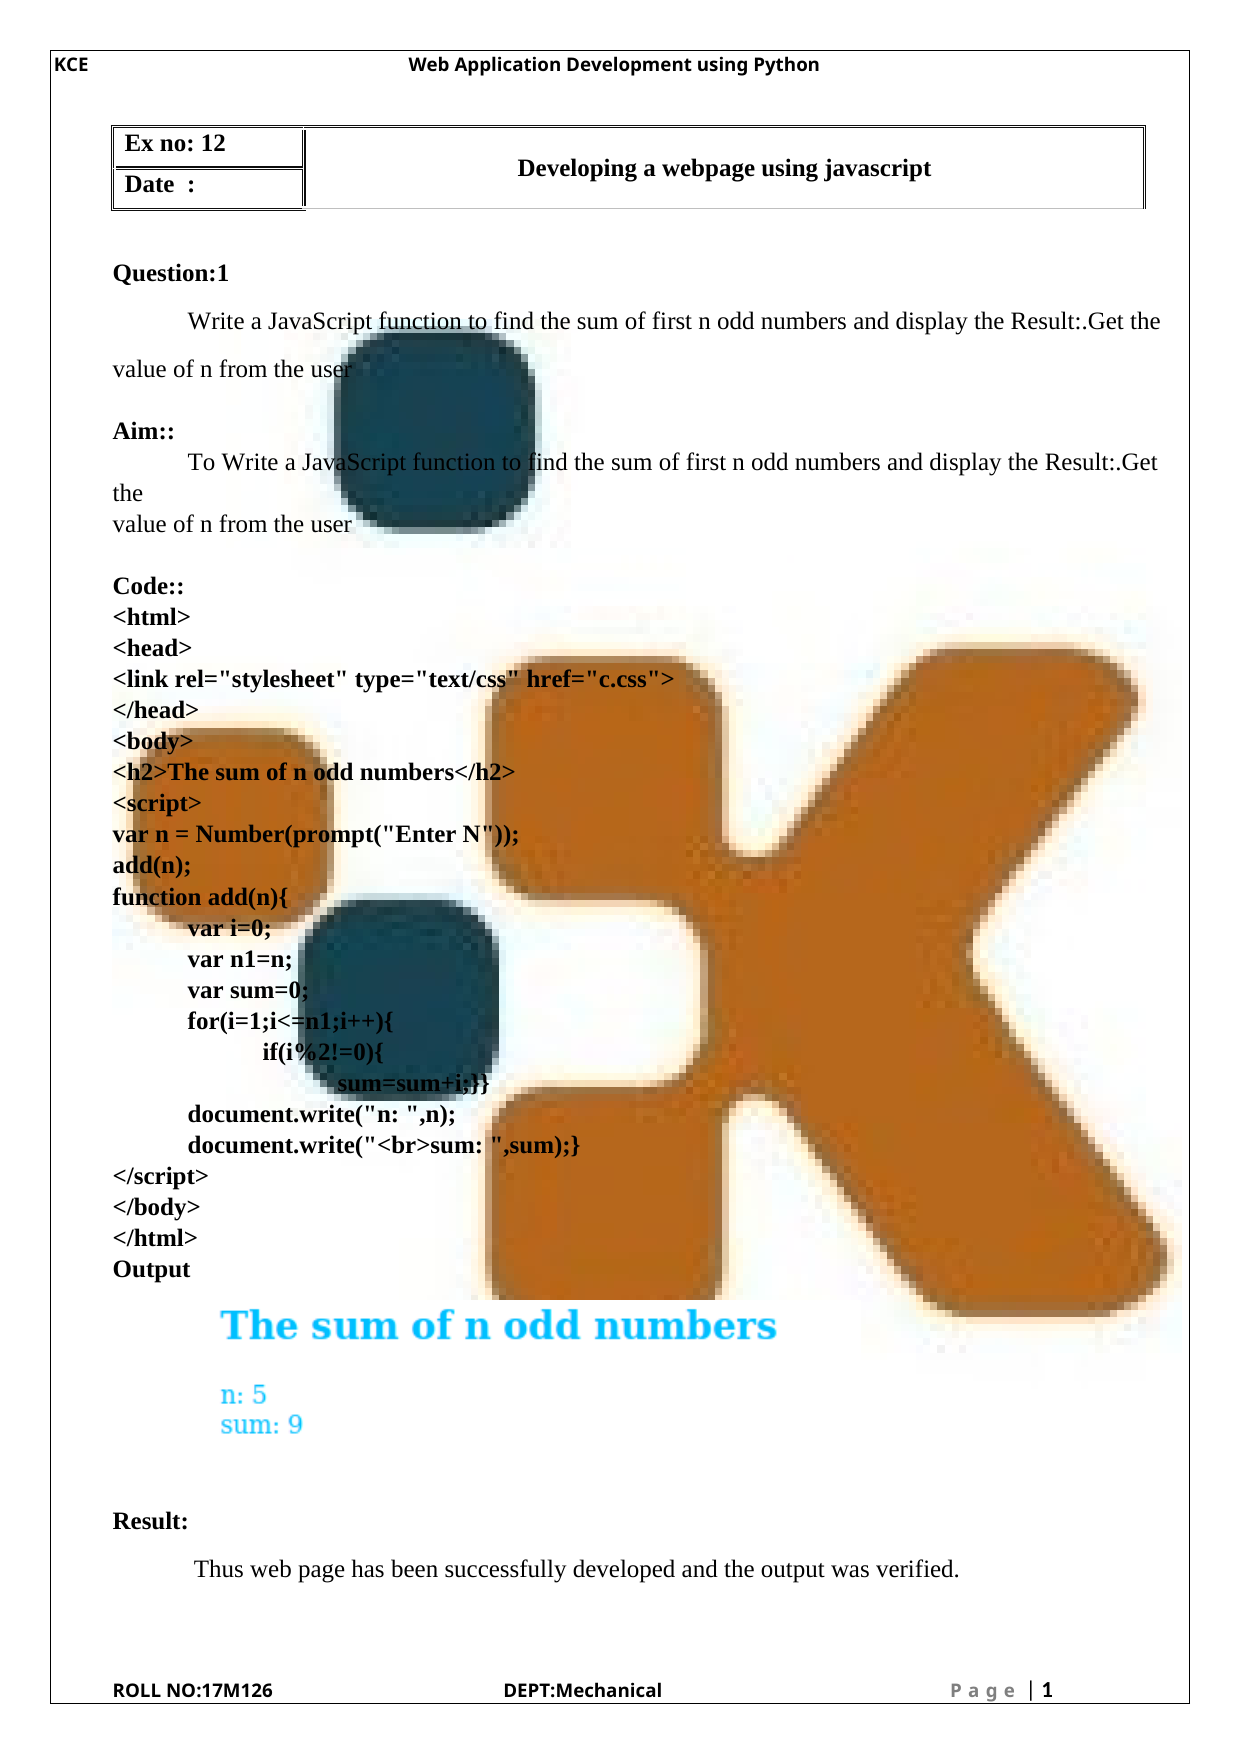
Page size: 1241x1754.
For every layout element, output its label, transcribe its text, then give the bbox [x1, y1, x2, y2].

text Question:1 [112, 258, 1181, 287]
text <head> [112, 633, 1181, 662]
text To Write a JavaScript function to find the sum of first n odd numbers and display the Result:.Get the [112, 447, 1181, 507]
text var i=0; [112, 913, 1181, 941]
text var n1=n; [112, 944, 1181, 972]
table_header Developing a webpage using javascript [304, 128, 1143, 208]
text add(n); [112, 851, 1181, 879]
text <html> [112, 602, 1181, 631]
text Code:: [112, 571, 1181, 600]
text document.write("n: ",n); [112, 1099, 1181, 1128]
text </body> [112, 1192, 1181, 1221]
table_cell Date : [114, 166, 304, 208]
text sum=sum+i;}} [112, 1068, 1181, 1097]
text Write a JavaScript function to find the sum of first n odd numbers and display the Result:.Get the [112, 306, 1181, 335]
text </head> [112, 695, 1181, 724]
text value of n from the user [112, 509, 1181, 538]
table_header Ex no: 12 [113, 126, 304, 166]
text Aim:: [112, 416, 1181, 445]
text <link rel="stylesheet" type="text/css" href="c.css"> [112, 664, 1181, 693]
text document.write("<br>sum: ",sum);} [112, 1130, 1181, 1159]
text value of n from the user [112, 354, 1181, 383]
picture [112, 319, 1182, 1459]
text if(i%2!=0){ [112, 1037, 1181, 1066]
text <body> [112, 726, 1181, 755]
text function add(n){ [112, 882, 1181, 910]
text <script> [112, 788, 1181, 817]
text </script> [112, 1161, 1181, 1190]
text for(i=1;i<=n1;i++){ [112, 1006, 1181, 1034]
text </html> [112, 1223, 1181, 1252]
text <h2>The sum of n odd numbers</h2> [112, 757, 1181, 786]
text var sum=0; [112, 975, 1181, 1003]
text Result: [112, 1506, 1181, 1535]
text Thus web page has been successfully developed and the output was verified. [112, 1554, 1181, 1583]
text Output [112, 1254, 1181, 1283]
text var n = Number(prompt("Enter N")); [112, 819, 1181, 848]
